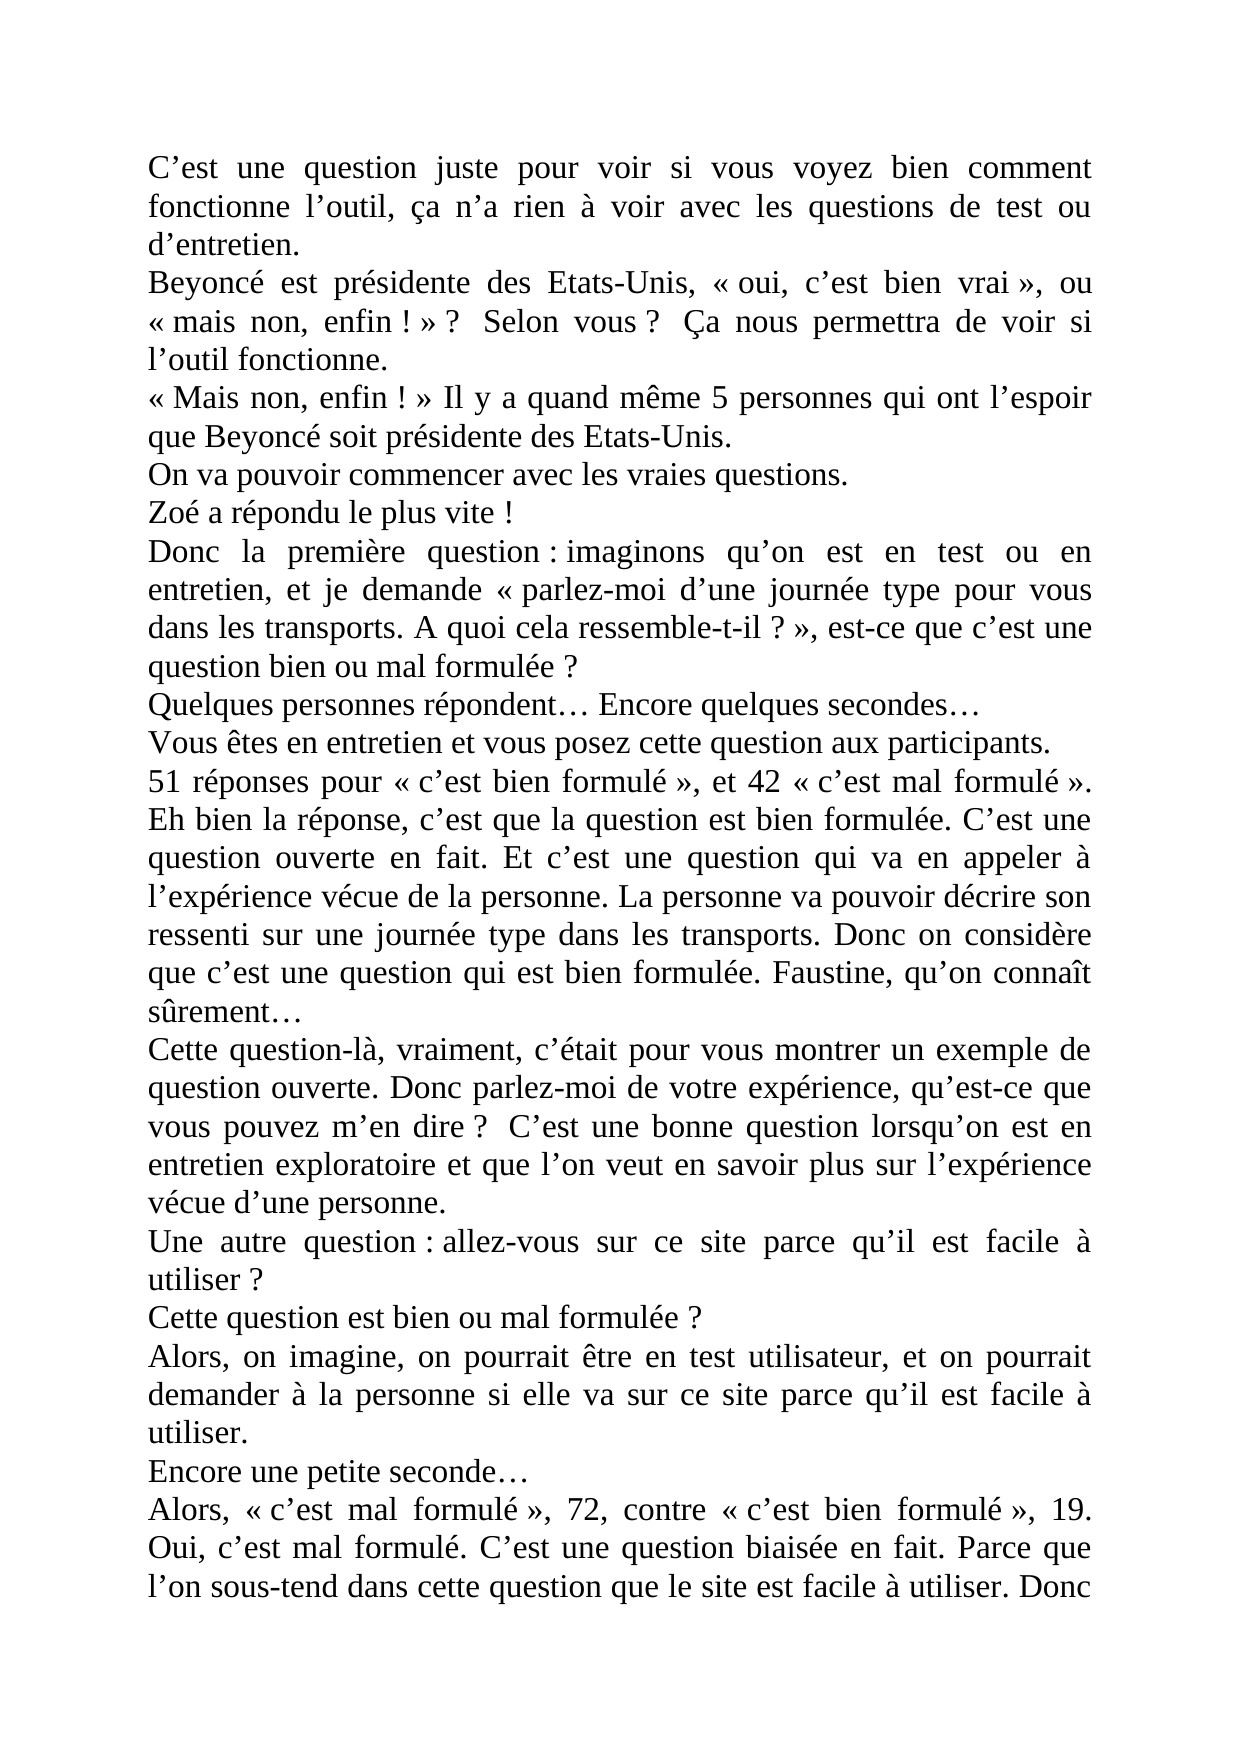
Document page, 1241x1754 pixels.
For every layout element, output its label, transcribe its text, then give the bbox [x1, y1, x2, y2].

text Beyoncé est présidente des Etats-Unis, « oui, c’est bien vrai », ou « mais non, enfin ! » ? Selon vous ? Ça nous permettra de voir si l’outil fonctionne. [148, 263, 1093, 378]
text Zoé a répondu le plus vite ! [148, 493, 1093, 531]
text Alors, on imagine, on pourrait être en test utilisateur, et on pourrait demander à la personne si elle va sur ce site parce qu’il est facile à utiliser. [148, 1336, 1093, 1451]
text Cette question est bien ou mal formulée ? [148, 1298, 1093, 1336]
text 51 réponses pour « c’est bien formulé », et 42 « c’est mal formulé ». Eh bien la réponse, c’est que la question est bien formulée. C’est une question ouverte en fait. Et c’est une question qui va en appeler à l’expérience vécue de la personne. La personne va pouvoir décrire son ressenti sur une journée type dans les transports. Donc on considère que c’est une question qui est bien formulée. Faustine, qu’on connaît sûrement… [148, 761, 1093, 1029]
text Une autre question : allez-vous sur ce site parce qu’il est facile à utiliser ? [148, 1221, 1093, 1298]
text On va pouvoir commencer avec les vraies questions. [148, 454, 1093, 493]
text Encore une petite seconde… [148, 1451, 1093, 1489]
text Vous êtes en entretien et vous posez cette question aux participants. [148, 723, 1093, 761]
text Cette question-là, vraiment, c’était pour vous montrer un exemple de question ouverte. Donc parlez-moi de votre expérience, qu’est-ce que vous pouvez m’en dire ? C’est une bonne question lorsqu’on est en entretien exploratoire et que l’on veut en savoir plus sur l’expérience vécue d’une personne. [148, 1029, 1093, 1221]
text Alors, « c’est mal formulé », 72, contre « c’est bien formulé », 19. Oui, c’est mal formulé. C’est une question biaisée en fait. Parce que l’on sous-tend dans cette question que le site est facile à utiliser. Donc [148, 1489, 1093, 1604]
text « Mais non, enfin ! » Il y a quand même 5 personnes qui ont l’espoir que Beyoncé soit présidente des Etats-Unis. [148, 378, 1093, 454]
text Donc la première question : imaginons qu’on est en test ou en entretien, et je demande « parlez-moi d’une journée type pour vous dans les transports. A quoi cela ressemble-t-il ? », est-ce que c’est une question bien ou mal formulée ? [148, 531, 1093, 684]
text Quelques personnes répondent… Encore quelques secondes… [148, 684, 1093, 723]
text C’est une question juste pour voir si vous voyez bien comment fonctionne l’outil, ça n’a rien à voir avec les questions de test ou d’entretien. [148, 148, 1093, 263]
